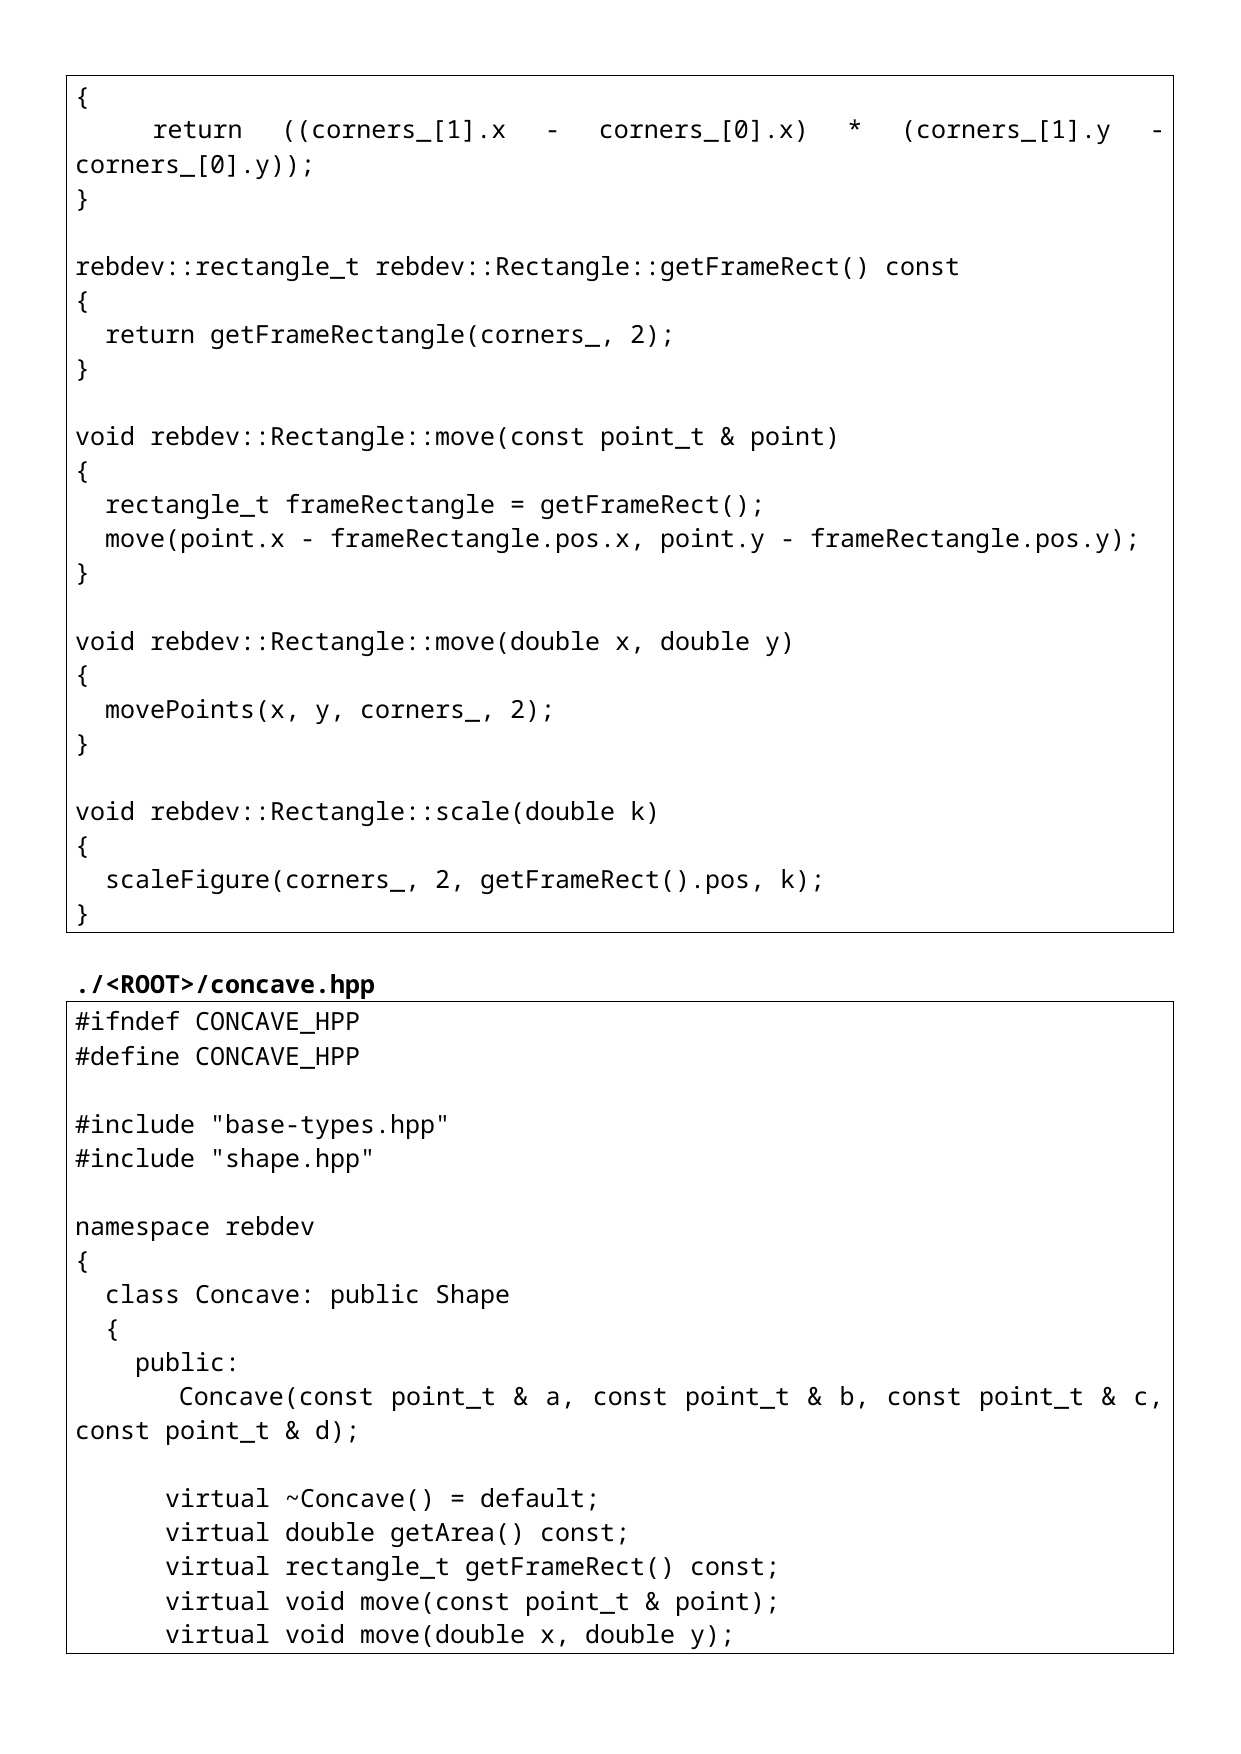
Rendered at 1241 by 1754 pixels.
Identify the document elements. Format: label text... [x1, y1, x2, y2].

text } [75, 351, 1165, 385]
text Concave(const point_t & a, const point_t & b, const point_t & c, const point_t & d); [75, 1379, 1165, 1447]
text rebdev::rectangle_t rebdev::Rectangle::getFrameRect() const [75, 248, 1165, 282]
text return getFrameRectangle(corners_, 2); [75, 317, 1165, 351]
text movePoints(x, y, corners_, 2); [75, 691, 1165, 725]
text virtual void move(const point_t & point); [75, 1583, 1165, 1614]
text virtual rectangle_t getFrameRect() const; [75, 1549, 1165, 1583]
text { [67, 76, 1173, 112]
text ./<ROOT>/concave.hpp [75, 967, 1165, 1001]
text } [75, 180, 1165, 214]
text virtual ~Concave() = default; [75, 1481, 1165, 1515]
text #ifndef CONCAVE_HPP [67, 1002, 1173, 1038]
text move(point.x - frameRectangle.pos.x, point.y - frameRectangle.pos.y); [75, 521, 1165, 555]
text void rebdev::Rectangle::move(double x, double y) [75, 623, 1165, 657]
text #include "shape.hpp" [75, 1140, 1165, 1174]
text } [75, 555, 1165, 589]
text public: [75, 1345, 1165, 1379]
text namespace rebdev [75, 1208, 1165, 1242]
text virtual double getArea() const; [75, 1515, 1165, 1549]
text #define CONCAVE_HPP [75, 1038, 1165, 1072]
text class Concave: public Shape [75, 1277, 1165, 1311]
text #include "base-types.hpp" [75, 1106, 1165, 1140]
text { [75, 827, 1165, 862]
text return ((corners_[1].x - corners_[0].x) * (corners_[1].y - corners_[0].y)); [75, 112, 1165, 180]
text { [75, 1311, 1165, 1345]
text } [67, 892, 1173, 932]
text } [75, 725, 1165, 759]
text void rebdev::Rectangle::move(const point_t & point) [75, 419, 1165, 453]
text { [75, 453, 1165, 487]
text { [75, 282, 1165, 317]
text { [75, 657, 1165, 691]
text { [75, 1242, 1165, 1277]
text void rebdev::Rectangle::scale(double k) [75, 793, 1165, 827]
text rectangle_t frameRectangle = getFrameRect(); [75, 487, 1165, 521]
text scaleFigure(corners_, 2, getFrameRect().pos, k); [75, 862, 1165, 892]
text virtual void move(double x, double y); [67, 1614, 1173, 1653]
